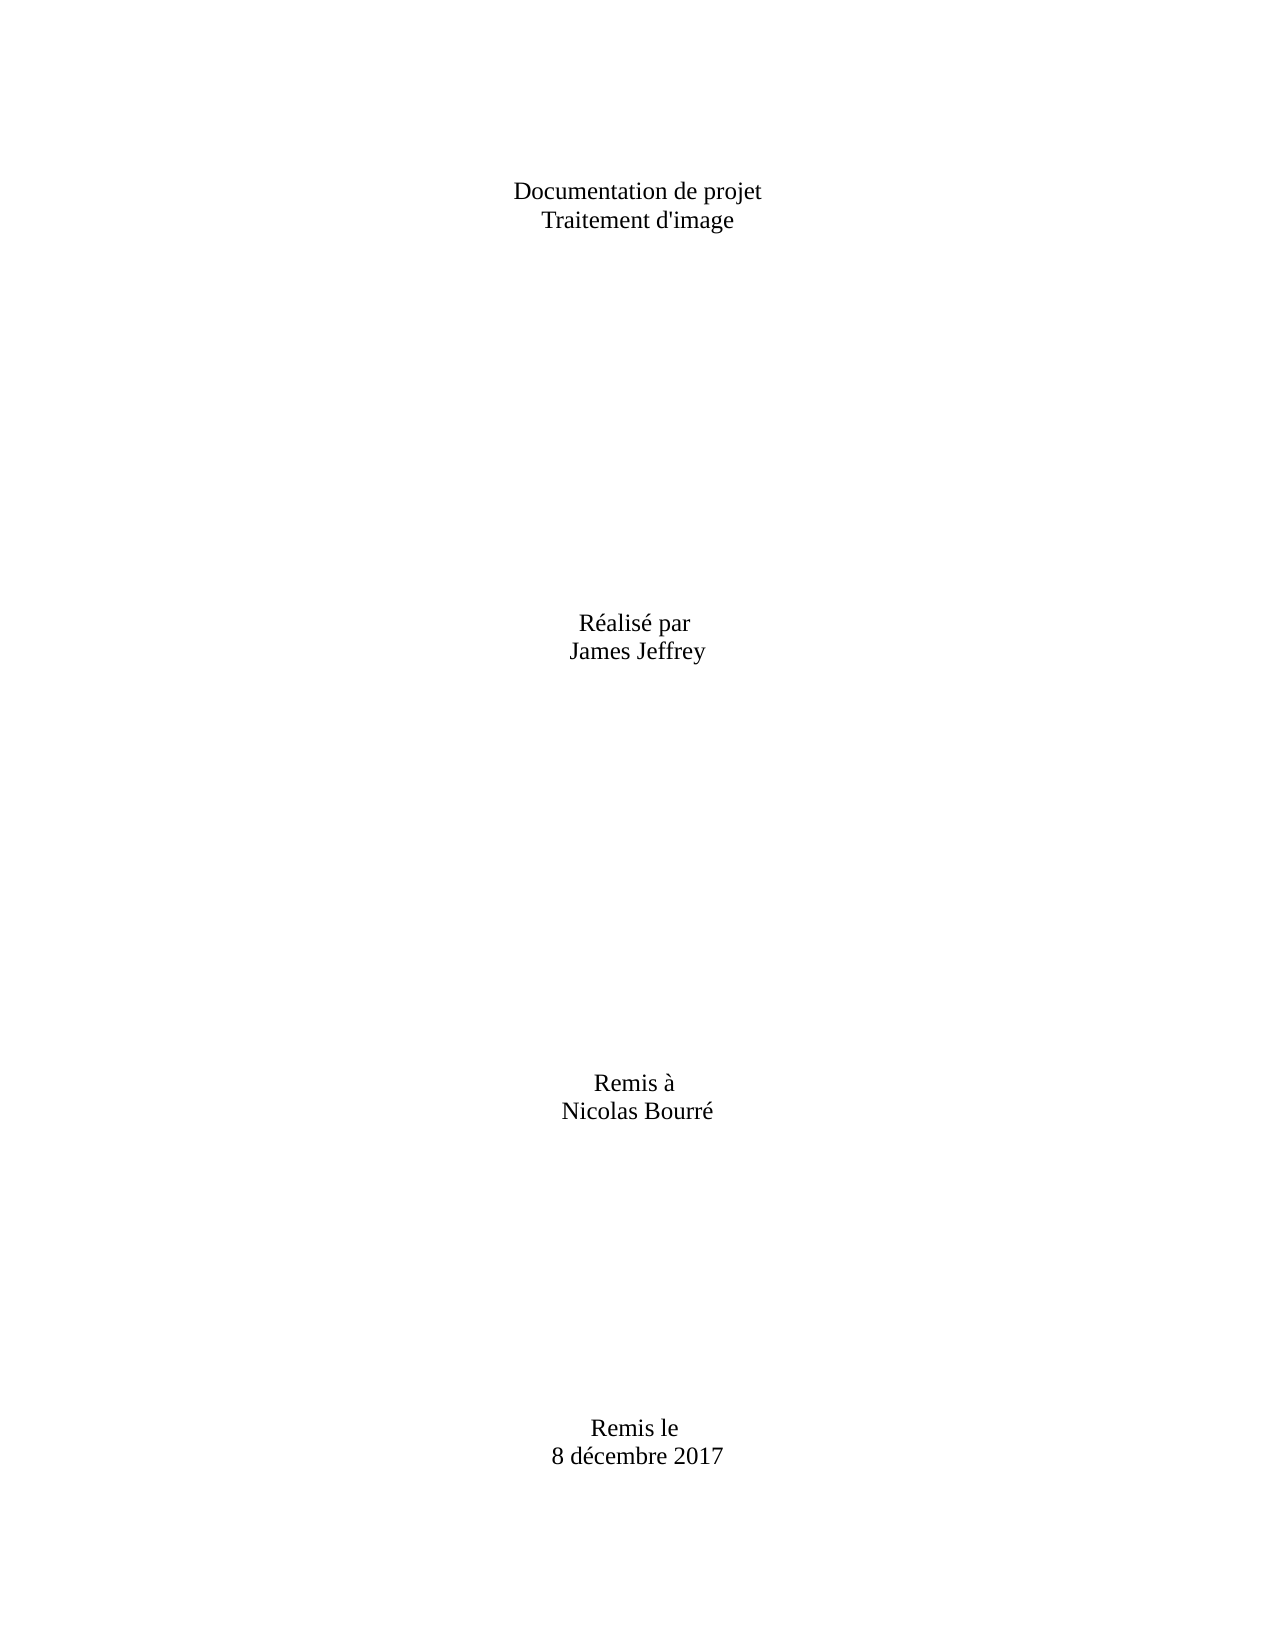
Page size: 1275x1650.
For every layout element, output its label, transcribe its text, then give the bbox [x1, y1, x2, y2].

text 8 décembre 2017 [118, 1441, 1157, 1470]
text Remis à [118, 1068, 1157, 1096]
text Réalisé par [118, 608, 1157, 636]
text Traitement d'image [118, 205, 1157, 234]
text Documentation de projet [118, 176, 1157, 205]
text James Jeffrey [118, 636, 1157, 665]
text Nicolas Bourré [118, 1096, 1157, 1125]
text Remis le [118, 1413, 1157, 1441]
